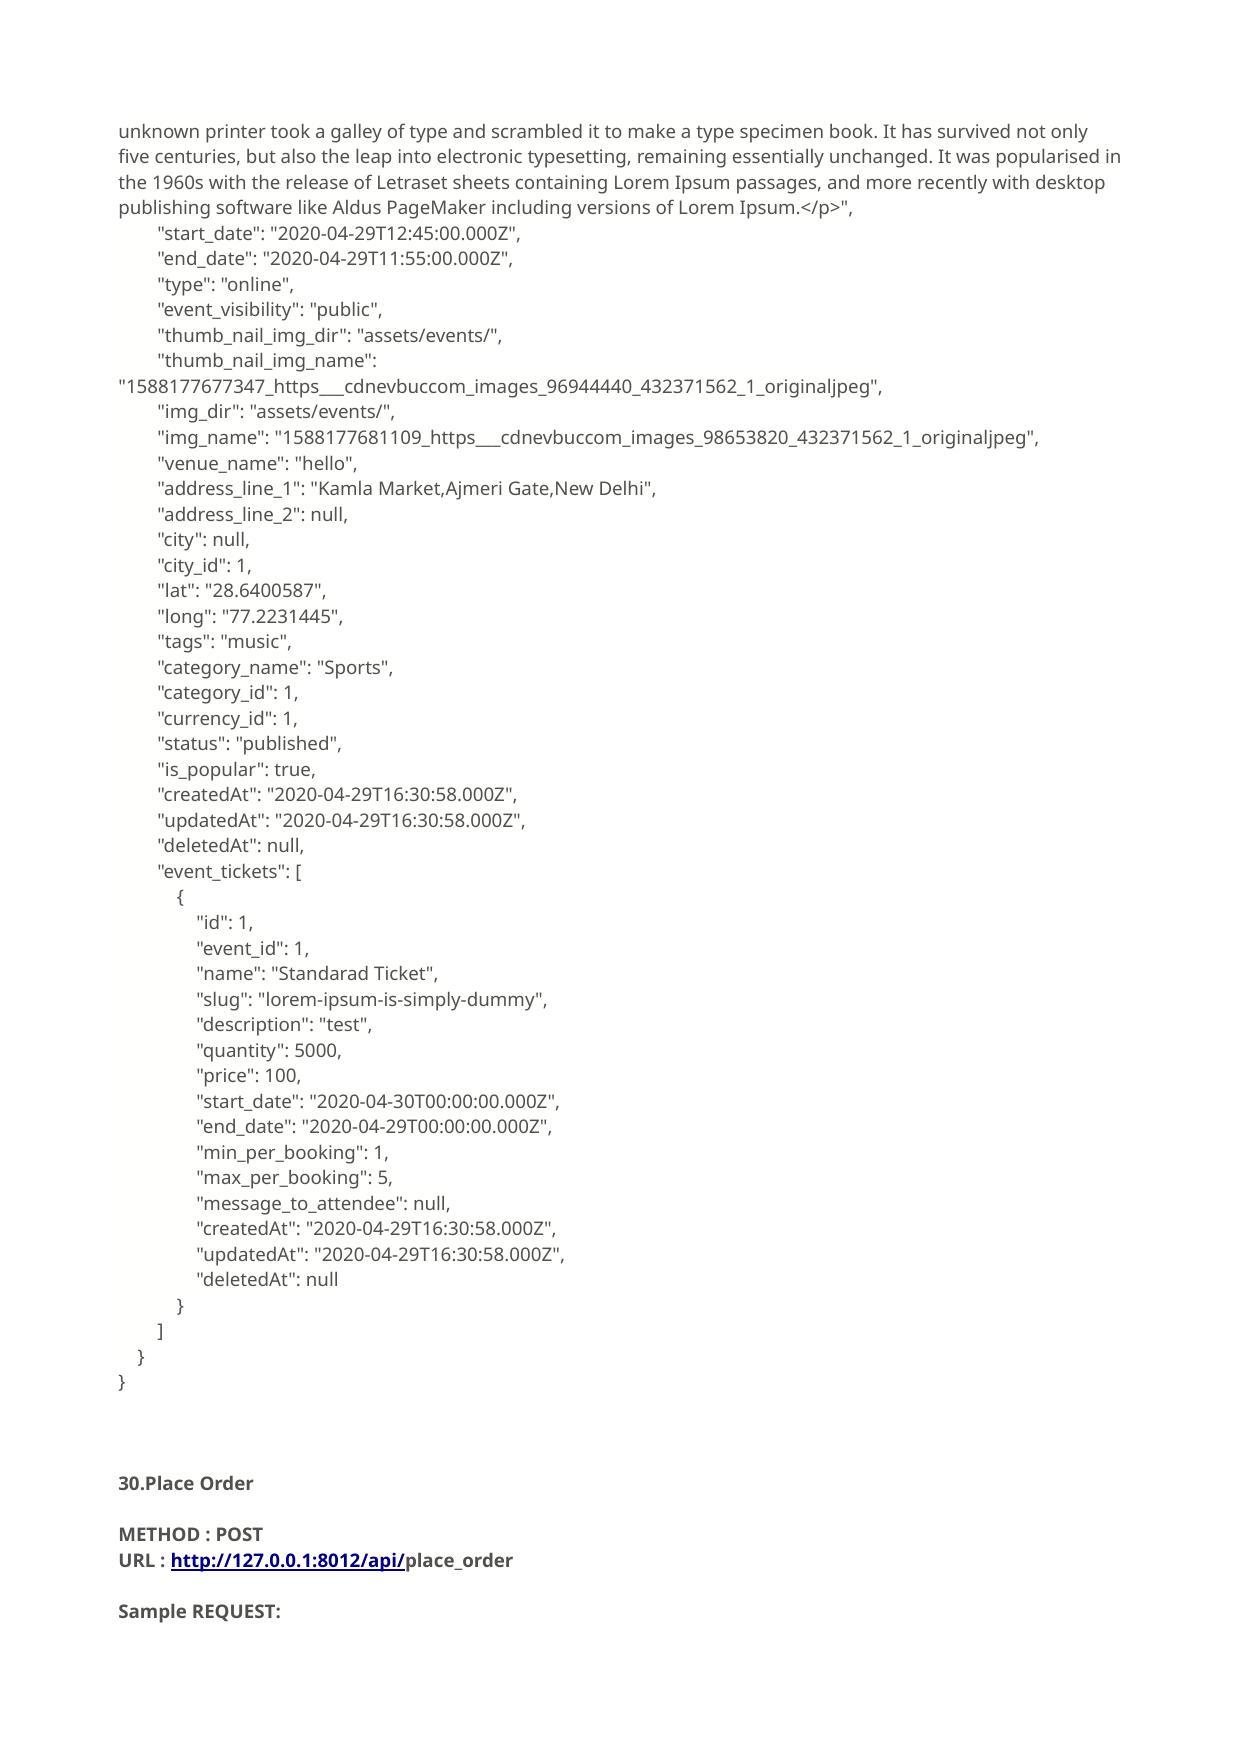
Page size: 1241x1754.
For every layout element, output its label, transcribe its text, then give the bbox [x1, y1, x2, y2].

text "min_per_booking": 1, [118, 1139, 1122, 1164]
text } [118, 1369, 1122, 1394]
text "name": "Standarad Ticket", [118, 960, 1122, 986]
text "createdAt": "2020-04-29T16:30:58.000Z", [118, 1216, 1122, 1241]
text "tags": "music", [118, 628, 1122, 654]
text ] [118, 1318, 1122, 1343]
text "address_line_2": null, [118, 501, 1122, 526]
text "long": "77.2231445", [118, 603, 1122, 628]
text METHOD : POST [118, 1522, 1122, 1547]
text "city_id": 1, [118, 552, 1122, 577]
text "price": 100, [118, 1062, 1122, 1088]
text "city": null, [118, 526, 1122, 552]
text unknown printer took a galley of type and scrambled it to make a type specimen book. It has survived not only five centuries, but also the leap into electronic typesetting, remaining essentially unchanged. It was popularised in the 1960s with the release of Letraset sheets containing Lorem Ipsum passages, and more recently with desktop publishing software like Aldus PageMaker including versions of Lorem Ipsum.</p>", [118, 118, 1122, 220]
text "img_dir": "assets/events/", [118, 399, 1122, 424]
text "updatedAt": "2020-04-29T16:30:58.000Z", [118, 1241, 1122, 1267]
text Sample REQUEST: [118, 1598, 1122, 1624]
text "slug": "lorem-ipsum-is-simply-dummy", [118, 986, 1122, 1011]
text "status": "published", [118, 731, 1122, 756]
text "end_date": "2020-04-29T11:55:00.000Z", [118, 246, 1122, 271]
text "createdAt": "2020-04-29T16:30:58.000Z", [118, 782, 1122, 807]
text "is_popular": true, [118, 756, 1122, 782]
text "deletedAt": null, [118, 833, 1122, 858]
text "updatedAt": "2020-04-29T16:30:58.000Z", [118, 807, 1122, 833]
text } [118, 1343, 1122, 1369]
text "start_date": "2020-04-30T00:00:00.000Z", [118, 1088, 1122, 1113]
text "quantity": 5000, [118, 1037, 1122, 1062]
text "id": 1, [118, 909, 1122, 935]
text "start_date": "2020-04-29T12:45:00.000Z", [118, 220, 1122, 246]
text "address_line_1": "Kamla Market,Ajmeri Gate,New Delhi", [118, 475, 1122, 501]
text 30.Place Order [118, 1471, 1122, 1496]
text "type": "online", [118, 271, 1122, 297]
text "currency_id": 1, [118, 705, 1122, 731]
text { [118, 884, 1122, 909]
text URL : http://127.0.0.1:8012/api/place_order [118, 1547, 1122, 1573]
text "event_tickets": [ [118, 858, 1122, 884]
text "category_id": 1, [118, 679, 1122, 705]
text } [118, 1292, 1122, 1318]
text "thumb_nail_img_name": "1588177677347_https___cdnevbuccom_images_96944440_432371562_1_originaljpeg", [118, 348, 1122, 399]
text "message_to_attendee": null, [118, 1190, 1122, 1216]
text "description": "test", [118, 1011, 1122, 1037]
text "deletedAt": null [118, 1267, 1122, 1292]
text "thumb_nail_img_dir": "assets/events/", [118, 322, 1122, 348]
text "category_name": "Sports", [118, 654, 1122, 679]
text "img_name": "1588177681109_https___cdnevbuccom_images_98653820_432371562_1_originaljpeg", [118, 424, 1122, 450]
text "lat": "28.6400587", [118, 577, 1122, 603]
text "event_id": 1, [118, 935, 1122, 960]
text "end_date": "2020-04-29T00:00:00.000Z", [118, 1113, 1122, 1139]
text "event_visibility": "public", [118, 297, 1122, 322]
text "max_per_booking": 5, [118, 1164, 1122, 1190]
text "venue_name": "hello", [118, 450, 1122, 475]
